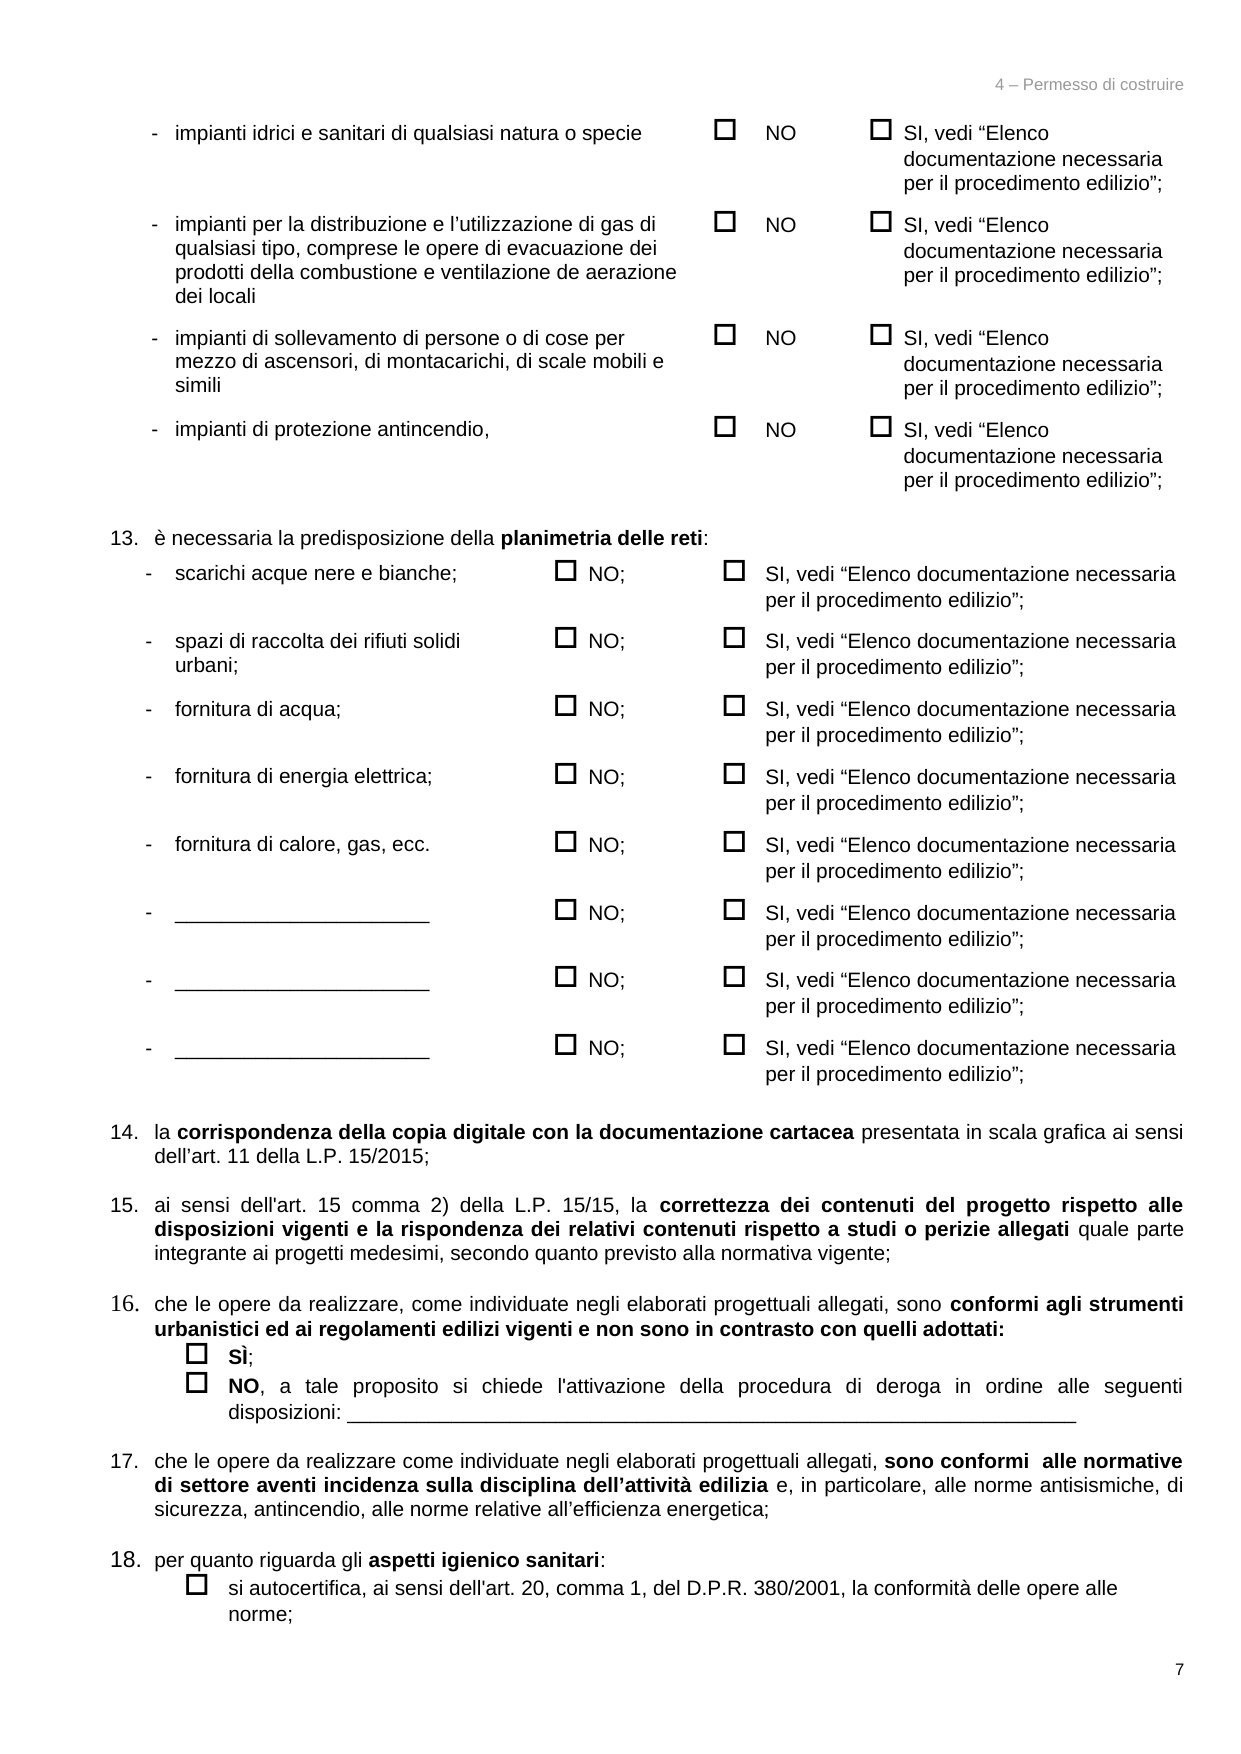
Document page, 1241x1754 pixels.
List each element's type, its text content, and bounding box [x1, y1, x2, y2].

table_cell - fornitura di acqua; [110, 688, 523, 756]
table_cell SI, vedi “Elenco documentazione necessaria per il procedimento edilizio”; [856, 204, 1184, 317]
table_cell SI, vedi “Elenco documentazione necessaria per il procedimento edilizio”; [641, 891, 1184, 959]
table_cell NO; [523, 891, 641, 959]
table_header - scarichi acque nere e bianche; [110, 552, 523, 620]
table_cell - fornitura di energia elettrica; [110, 756, 523, 823]
list la corrispondenza della copia digitale con la documentazione cartacea presentata in scala grafica ai sensi dell’art. 11 della L.P. 15/2015; [110, 1120, 1184, 1168]
table_cell - ______________________ [110, 1027, 523, 1095]
table_cell NO [700, 317, 856, 408]
table_cell - impianti di sollevamento di persone o di cose per mezzo di ascensori, di montacarichi, di scale mobili e simili [110, 317, 700, 408]
table_cell - fornitura di calore, gas, ecc. [110, 824, 523, 891]
table_cell - impianti per la distribuzione e l’utilizzazione di gas di qualsiasi tipo, comprese le opere di evacuazione dei prodotti della combustione e ventilazione de aerazione dei locali [110, 204, 700, 317]
table_cell NO; [523, 688, 641, 756]
table_cell SI, vedi “Elenco documentazione necessaria per il procedimento edilizio”; [641, 824, 1184, 891]
table_cell NO; [523, 959, 641, 1027]
table_cell - impianti idrici e sanitari di qualsiasi natura o specie [110, 112, 700, 204]
table_cell SI, vedi “Elenco documentazione necessaria per il procedimento edilizio”; [856, 317, 1184, 408]
table_cell NO; [523, 824, 641, 891]
table_header NO; [523, 552, 641, 620]
table_cell - ______________________ [110, 891, 523, 959]
list ai sensi dell'art. 15 comma 2) della L.P. 15/15, la correttezza dei contenuti del progetto rispetto alle disposizioni vigenti e la rispondenza dei relativi contenuti rispetto a studi o perizie allegati quale parte integrante ai progetti medesimi, secondo quanto previsto alla normativa vigente; [110, 1193, 1184, 1264]
table_cell - spazi di raccolta dei rifiuti solidi urbani; [110, 620, 523, 688]
list per quanto riguarda gli aspetti igienico sanitari: [110, 1546, 1184, 1572]
table_cell SI, vedi “Elenco documentazione necessaria per il procedimento edilizio”; [641, 756, 1184, 823]
table_cell SI, vedi “Elenco documentazione necessaria per il procedimento edilizio”; [641, 959, 1184, 1027]
table_cell SI, vedi “Elenco documentazione necessaria per il procedimento edilizio”; [856, 409, 1184, 500]
table_cell NO [700, 204, 856, 317]
list che le opere da realizzare come individuate negli elaborati progettuali allegati, sono conformi alle normative di settore aventi incidenza sulla disciplina dell’attività edilizia e, in particolare, alle norme antisismiche, di sicurezza, antincendio, alle norme relative all’efficienza energetica; [110, 1449, 1184, 1521]
table_cell NO [700, 409, 856, 500]
list si autocertifica, ai sensi dell'art. 20, comma 1, del D.P.R. 380/2001, la conformità delle opere alle norme; [184, 1575, 1184, 1626]
list SÌ; [184, 1344, 1184, 1371]
table_cell SI, vedi “Elenco documentazione necessaria per il procedimento edilizio”; [641, 688, 1184, 756]
table_cell SI, vedi “Elenco documentazione necessaria per il procedimento edilizio”; [641, 620, 1184, 688]
table_cell NO; [523, 620, 641, 688]
list che le opere da realizzare, come individuate negli elaborati progettuali allegati, sono conformi agli strumenti urbanistici ed ai regolamenti edilizi vigenti e non sono in contrasto con quelli adottati: [110, 1289, 1184, 1341]
table_cell SI, vedi “Elenco documentazione necessaria per il procedimento edilizio”; [641, 1027, 1184, 1095]
list è necessaria la predisposizione della planimetria delle reti: [110, 525, 1184, 549]
table_cell SI, vedi “Elenco documentazione necessaria per il procedimento edilizio”; [856, 112, 1184, 204]
table_cell - impianti di protezione antincendio, [110, 409, 700, 500]
list NO, a tale proposito si chiede l'attivazione della procedura di deroga in ordine alle seguenti disposizioni: _______________________________________________________________ [184, 1373, 1184, 1424]
table_header SI, vedi “Elenco documentazione necessaria per il procedimento edilizio”; [641, 552, 1184, 620]
table_cell - ______________________ [110, 959, 523, 1027]
table_cell NO [700, 112, 856, 204]
table_cell NO; [523, 756, 641, 823]
table_cell NO; [523, 1027, 641, 1095]
